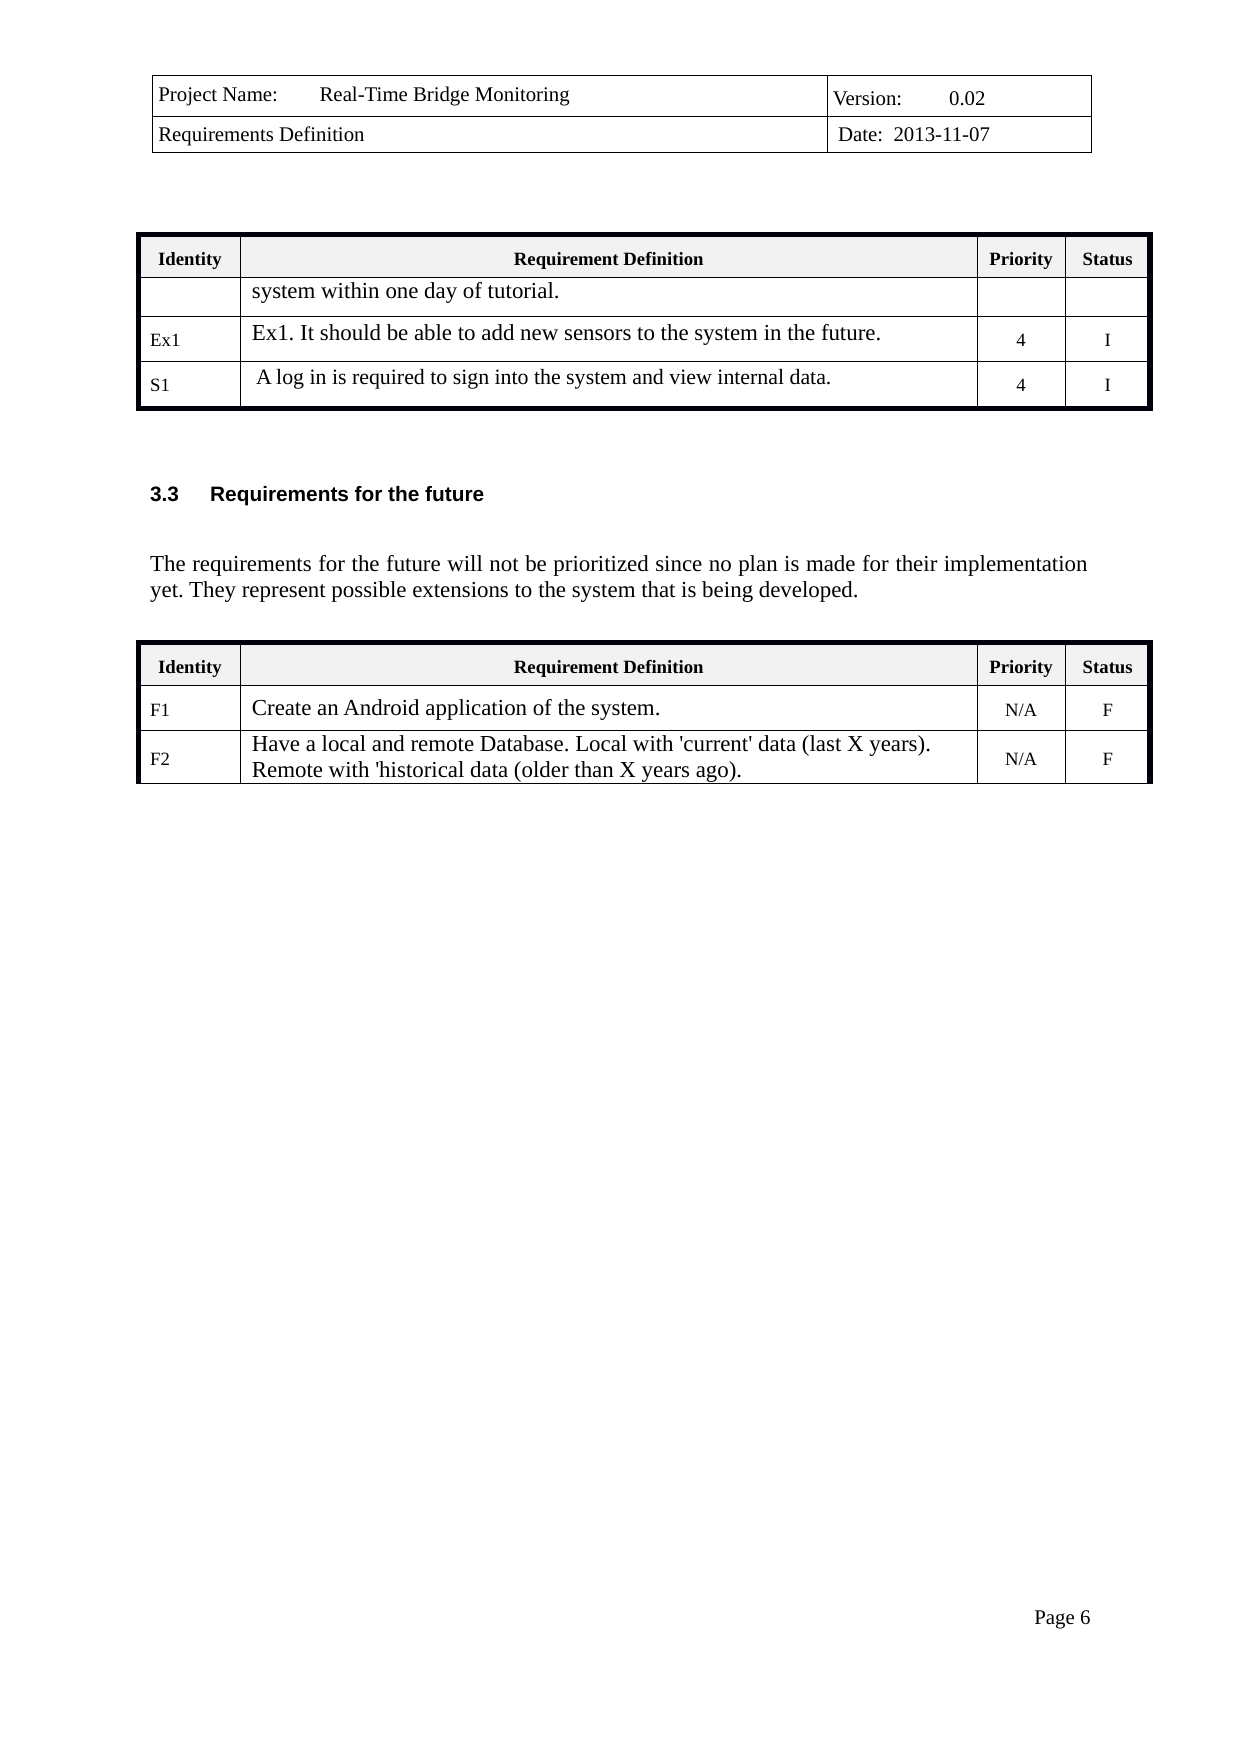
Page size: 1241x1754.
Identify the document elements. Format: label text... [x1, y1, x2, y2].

table_cell system within one day of tutorial. [241, 278, 977, 316]
table_header Requirement Definition [241, 237, 977, 277]
table_cell I [1066, 362, 1147, 406]
table_cell F1 [141, 686, 240, 730]
table_cell [141, 278, 240, 316]
table_cell F [1066, 686, 1147, 730]
table_cell F2 [141, 731, 240, 783]
table_cell 4 [978, 317, 1065, 361]
table_cell [978, 278, 1065, 316]
table_cell A log in is required to sign into the system and view internal data. [241, 362, 977, 406]
table_cell [1066, 278, 1147, 316]
table_cell Ex1. It should be able to add new sensors to the system in the future. [241, 317, 977, 361]
table_header Requirement Definition [241, 645, 977, 685]
table_header Priority [978, 237, 1065, 277]
table_header Identity [141, 237, 240, 277]
table_cell N/A [978, 686, 1065, 730]
table_cell N/A [978, 731, 1065, 783]
table_header Priority [978, 645, 1065, 685]
subtitle Requirements for the future [150, 481, 1090, 506]
table_header Status [1066, 645, 1147, 685]
table_cell 4 [978, 362, 1065, 406]
table_header Status [1066, 237, 1147, 277]
table_cell F [1066, 731, 1147, 783]
table_cell Create an Android application of the system. [241, 686, 977, 730]
table_cell Ex1 [141, 317, 240, 361]
table_header Identity [141, 645, 240, 685]
text The requirements for the future will not be prioritized since no plan is made for their implementation yet. They represent possible extensions to the system that is being developed. [150, 550, 1090, 602]
table_cell I [1066, 317, 1147, 361]
table_cell Have a local and remote Database. Local with 'current' data (last X years). Remote with 'historical data (older than X years ago). [241, 731, 977, 783]
table_cell S1 [141, 362, 240, 406]
